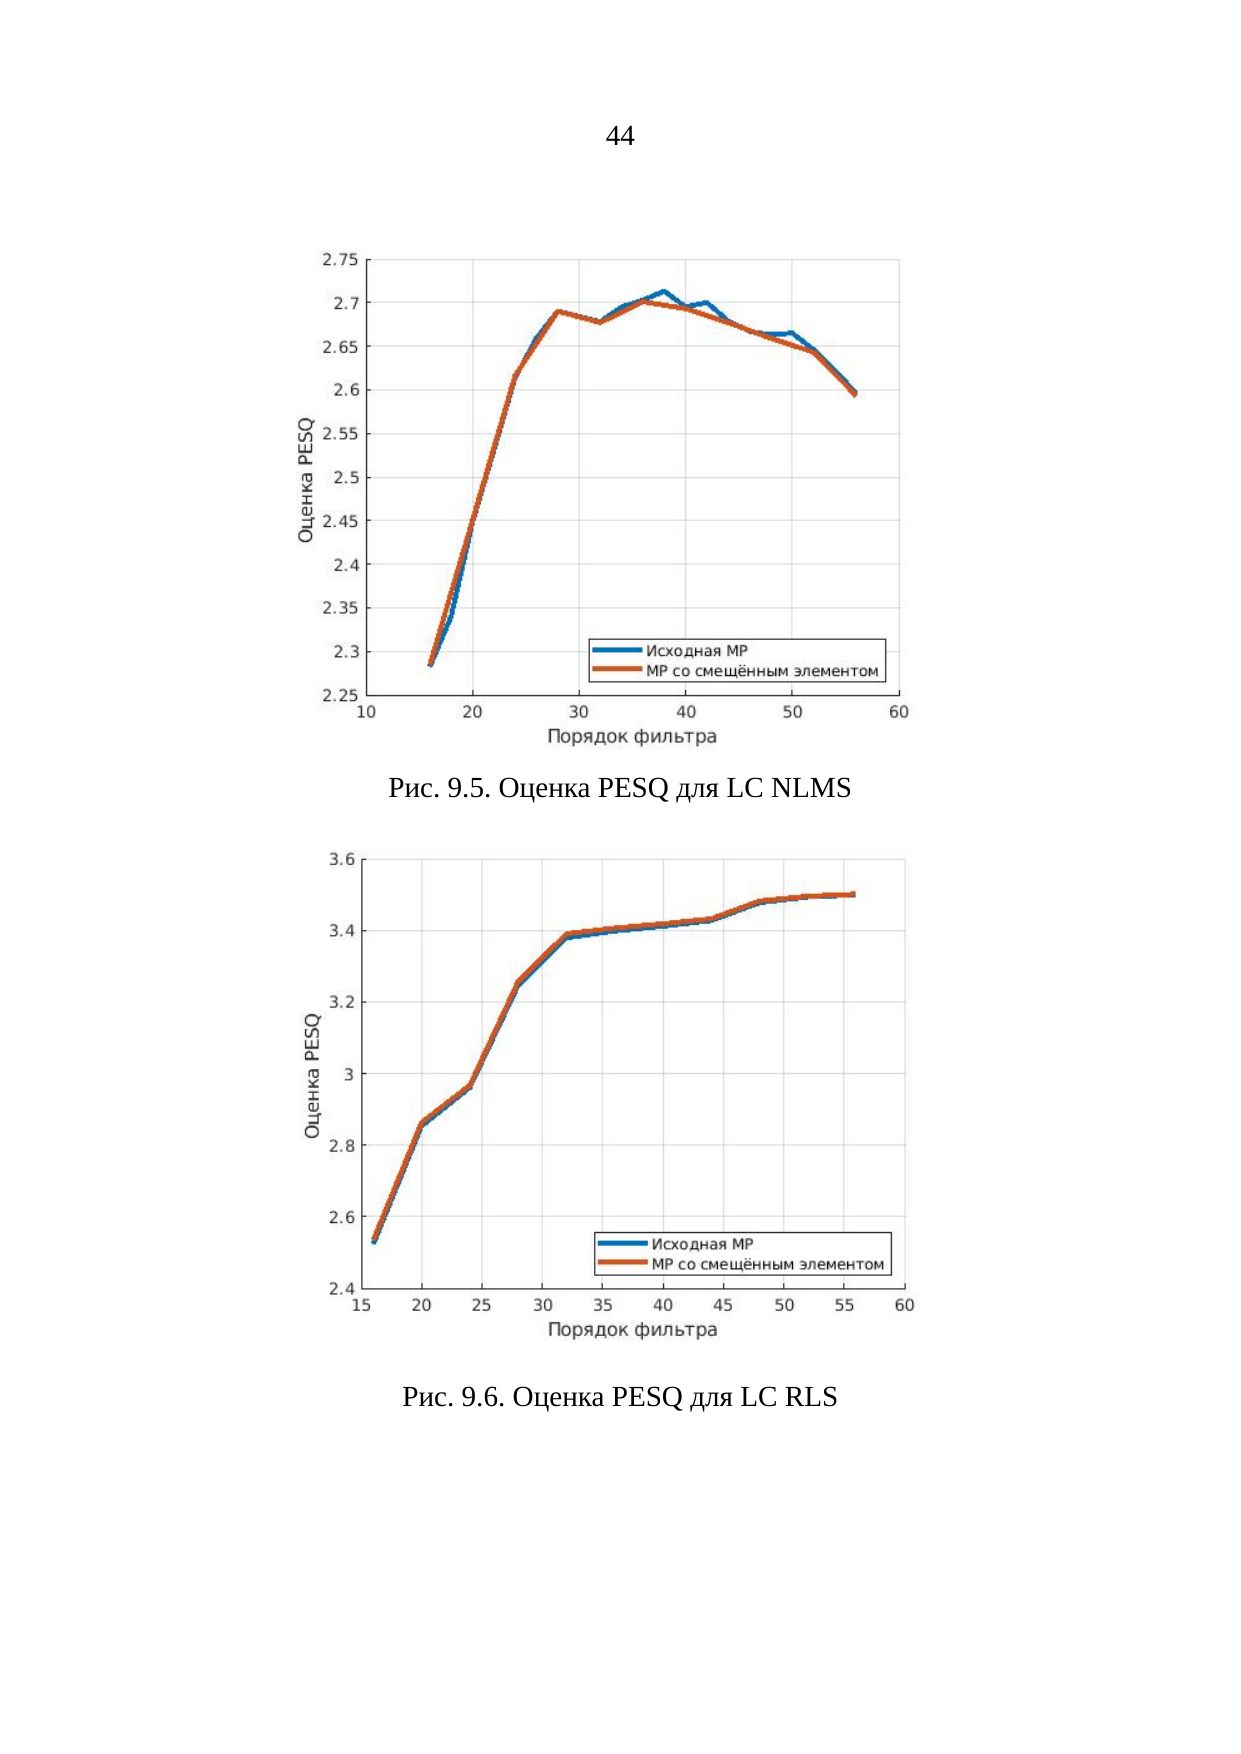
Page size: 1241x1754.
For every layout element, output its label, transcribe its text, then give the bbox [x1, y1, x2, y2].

picture [270, 820, 970, 1346]
picture [276, 219, 964, 754]
text Рис. 9.5. Оценка PESQ для LC NLMS [118, 219, 1122, 804]
text Рис. 9.6. Оценка PESQ для LC RLS [118, 821, 1122, 1413]
